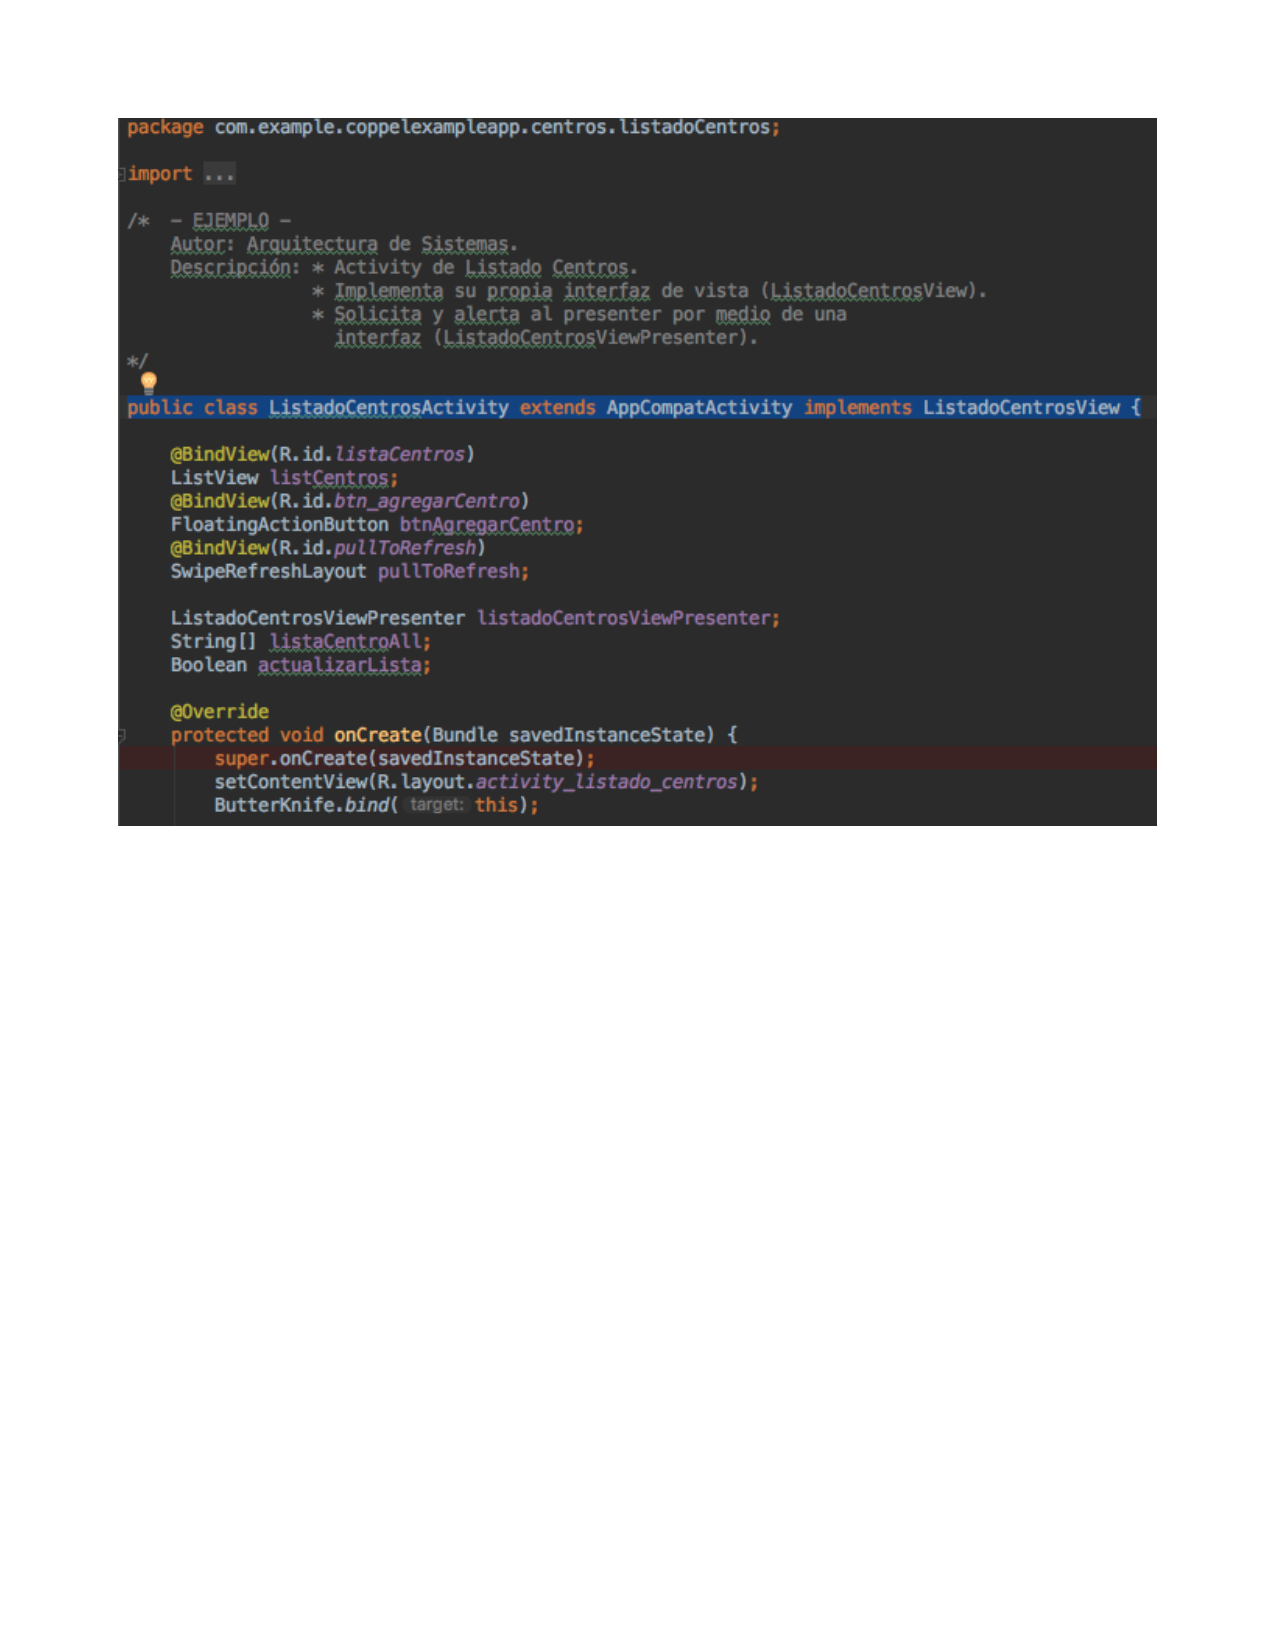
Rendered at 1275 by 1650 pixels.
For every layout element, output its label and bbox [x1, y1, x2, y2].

picture [118, 118, 1157, 826]
